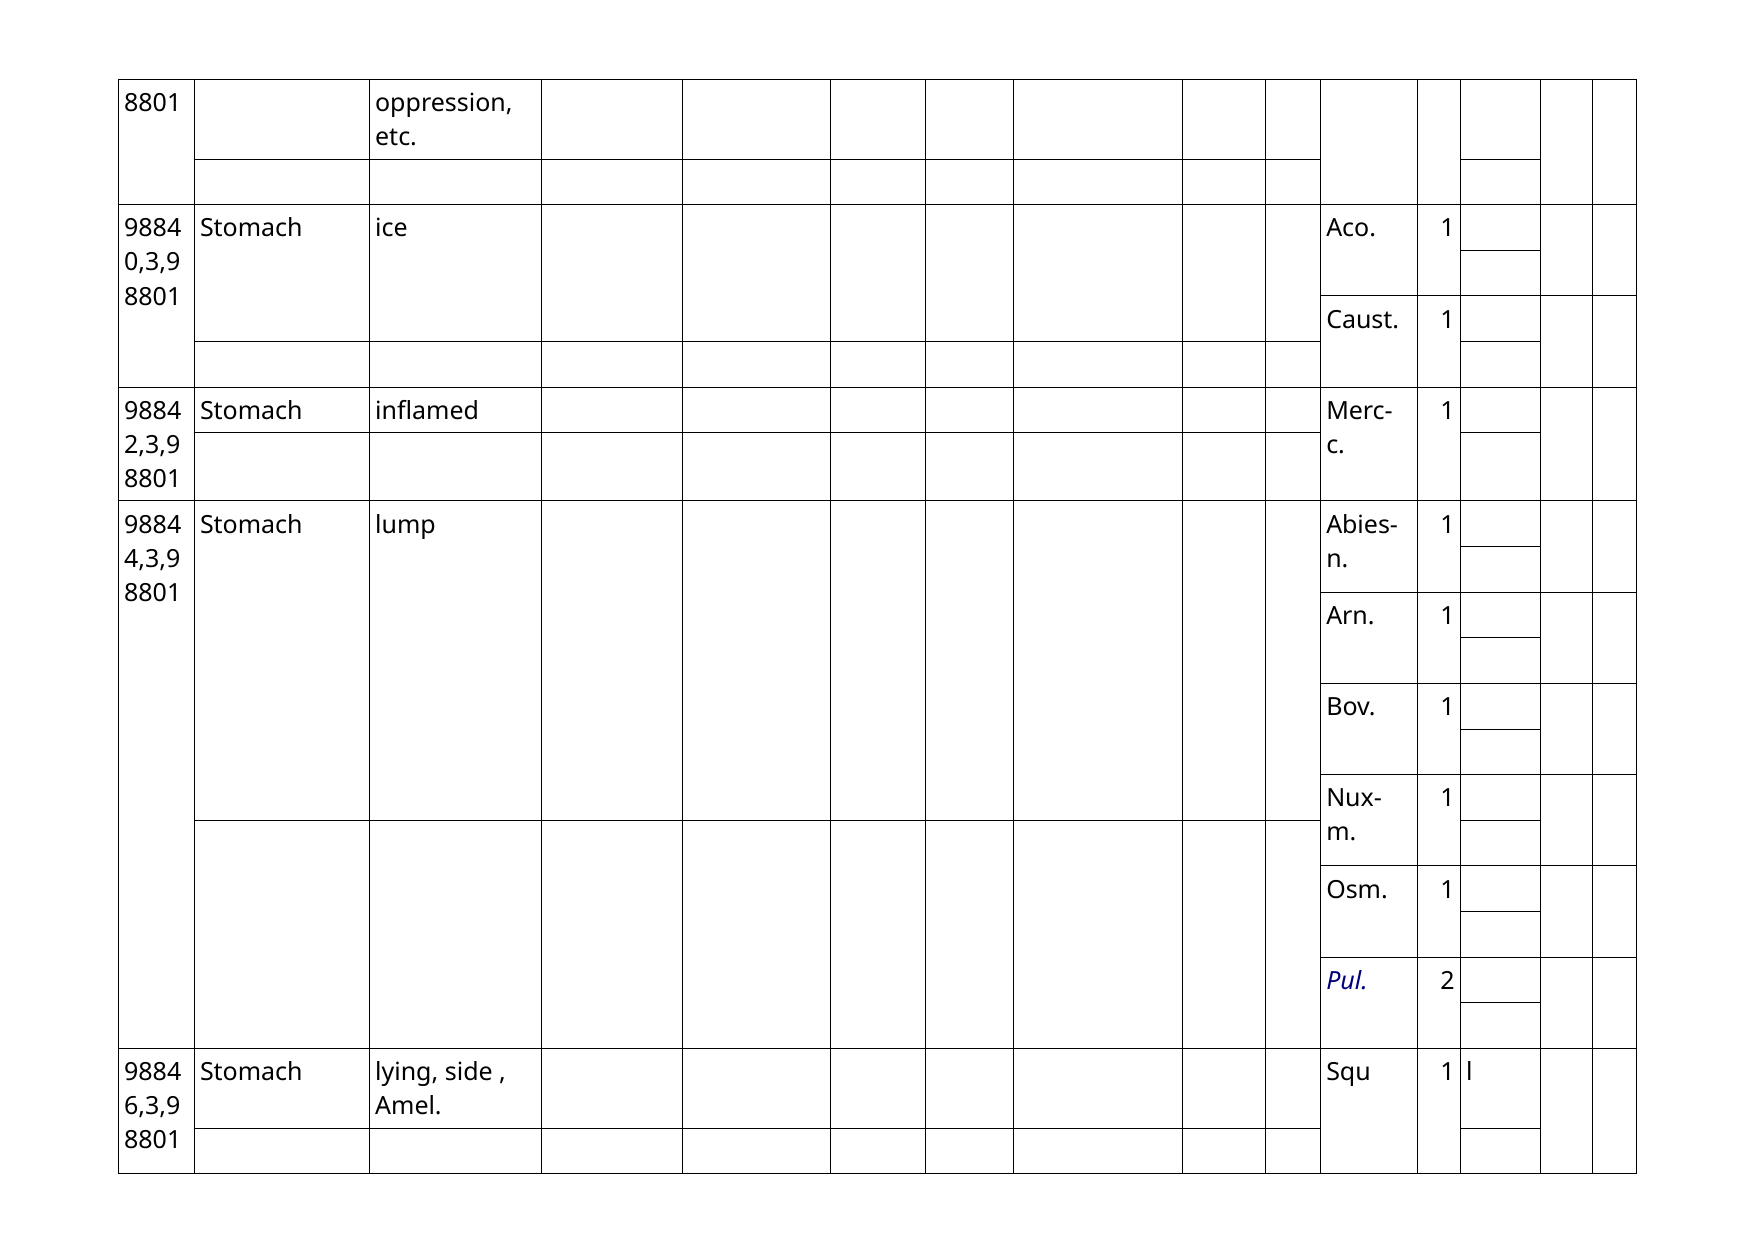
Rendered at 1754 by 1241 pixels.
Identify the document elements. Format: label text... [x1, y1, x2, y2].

table_cell [1266, 160, 1320, 204]
table_cell 2 [1418, 958, 1460, 1048]
table_cell [542, 388, 682, 432]
table_cell [1593, 388, 1636, 500]
table_cell [683, 1049, 830, 1128]
table_cell [1593, 958, 1636, 1048]
table_cell 1 [1418, 205, 1460, 295]
table_cell Osm. [1321, 866, 1417, 957]
table_cell 98842,3,98801 [119, 388, 194, 500]
table_cell [683, 80, 830, 158]
table_cell [1183, 501, 1265, 820]
table_cell [1541, 388, 1592, 500]
table_cell [926, 80, 1013, 158]
table_cell [1461, 1129, 1540, 1173]
table_cell [1461, 958, 1540, 1002]
table_cell [926, 501, 1013, 820]
table_cell [1183, 205, 1265, 341]
table_cell Merc-c. [1321, 388, 1417, 500]
table_cell [1321, 80, 1417, 204]
table_cell [1183, 821, 1265, 1048]
table_cell [831, 821, 925, 1048]
table_cell [542, 433, 682, 500]
table_cell 98840,3,98801 [119, 205, 194, 387]
table_cell [1461, 433, 1540, 500]
table_cell [1593, 80, 1636, 204]
table_cell [1461, 1003, 1540, 1048]
table_cell [1266, 821, 1320, 1048]
table_cell lump [370, 501, 541, 820]
table_cell [926, 1129, 1013, 1173]
table_cell [542, 1129, 682, 1173]
table_cell 98846,3,98801 [119, 1049, 194, 1173]
table_cell [1266, 80, 1320, 158]
table_cell [1461, 342, 1540, 387]
table_cell oppression, etc. [370, 80, 541, 158]
table_cell [1541, 1049, 1592, 1173]
table_cell [683, 433, 830, 500]
table_cell [831, 1049, 925, 1128]
table_cell [1183, 342, 1265, 387]
table_cell [1593, 775, 1636, 865]
table_cell [542, 80, 682, 158]
table_cell [1461, 80, 1540, 158]
table_cell [1461, 775, 1540, 820]
table_cell [683, 821, 830, 1048]
table_cell l [1461, 1049, 1540, 1128]
table_cell [1541, 958, 1592, 1048]
table_cell [370, 160, 541, 204]
table_cell [1266, 433, 1320, 500]
table_cell [1183, 388, 1265, 432]
table_cell [1266, 342, 1320, 387]
table_cell [926, 160, 1013, 204]
table_cell [683, 388, 830, 432]
table_cell [370, 821, 541, 1048]
table_cell 1 [1418, 684, 1460, 774]
table_cell [683, 1129, 830, 1173]
table_cell [1266, 205, 1320, 341]
table_cell [831, 388, 925, 432]
table_cell [831, 501, 925, 820]
table_cell [926, 1049, 1013, 1128]
table_cell [1266, 501, 1320, 820]
table_cell [195, 80, 369, 158]
table_cell inflamed [370, 388, 541, 432]
table_cell [1461, 593, 1540, 637]
table_cell [1461, 160, 1540, 204]
table_cell [1266, 1129, 1320, 1173]
table_cell [542, 342, 682, 387]
table_cell Stomach [195, 501, 369, 820]
table_cell [195, 342, 369, 387]
table_cell [1461, 296, 1540, 341]
table_cell 1 [1418, 388, 1460, 500]
table_cell [1541, 296, 1592, 387]
table_cell [1183, 1049, 1265, 1128]
table_cell [1418, 80, 1460, 204]
table_cell Stomach [195, 205, 369, 341]
table_cell [831, 433, 925, 500]
table_cell [542, 205, 682, 341]
table_cell lying, side , Amel. [370, 1049, 541, 1128]
table_cell [683, 501, 830, 820]
table_cell [1014, 80, 1182, 158]
table_cell [1593, 205, 1636, 295]
table_cell 98844,3,98801 [119, 501, 194, 1048]
table_cell [1183, 433, 1265, 500]
table_cell 1 [1418, 866, 1460, 957]
table_cell [542, 1049, 682, 1128]
table_cell [926, 205, 1013, 341]
table_cell [1461, 730, 1540, 774]
table_cell [1014, 388, 1182, 432]
table_cell [1014, 205, 1182, 341]
table_cell Stomach [195, 388, 369, 432]
table_cell [1014, 821, 1182, 1048]
table_cell [683, 160, 830, 204]
table_cell [1183, 160, 1265, 204]
table_cell [542, 821, 682, 1048]
table_cell [1541, 501, 1592, 592]
table_cell [1461, 251, 1540, 295]
table_cell [683, 342, 830, 387]
table_cell [1541, 684, 1592, 774]
table_cell [831, 205, 925, 341]
table_cell [1266, 1049, 1320, 1128]
table_cell [1461, 684, 1540, 728]
table_cell [195, 160, 369, 204]
table_cell [1014, 1049, 1182, 1128]
table_cell [831, 342, 925, 387]
table_cell Nux-m. [1321, 775, 1417, 865]
table_cell Bov. [1321, 684, 1417, 774]
table_cell 1 [1418, 501, 1460, 592]
table_cell [1593, 593, 1636, 683]
table_cell [1014, 501, 1182, 820]
table_cell [1461, 821, 1540, 865]
table_cell [1541, 775, 1592, 865]
table_cell [1183, 1129, 1265, 1173]
table_cell [1461, 547, 1540, 592]
table_cell 8801 [119, 80, 194, 204]
table_cell [1593, 684, 1636, 774]
table_cell [683, 205, 830, 341]
table_cell [1541, 80, 1592, 204]
table_cell [1461, 205, 1540, 250]
table_cell [370, 342, 541, 387]
table_cell Pul. [1321, 958, 1417, 1048]
table_cell [1266, 388, 1320, 432]
table_cell [1014, 342, 1182, 387]
table_cell [1461, 638, 1540, 683]
table_cell [926, 821, 1013, 1048]
table_cell [1014, 433, 1182, 500]
table_cell Arn. [1321, 593, 1417, 683]
table_cell [195, 1129, 369, 1173]
table_cell Stomach [195, 1049, 369, 1128]
table_cell [926, 433, 1013, 500]
table_cell [1014, 1129, 1182, 1173]
table_cell [1014, 160, 1182, 204]
table_cell [1593, 501, 1636, 592]
table_cell [1593, 296, 1636, 387]
table_cell 1 [1418, 593, 1460, 683]
table_cell [926, 342, 1013, 387]
table_cell Squ [1321, 1049, 1417, 1173]
table_cell [370, 433, 541, 500]
table_cell [1461, 501, 1540, 546]
table_cell [1541, 866, 1592, 957]
table_cell [831, 160, 925, 204]
table_cell [542, 160, 682, 204]
table_cell [1593, 1049, 1636, 1173]
table_cell [1461, 866, 1540, 911]
table_cell [370, 1129, 541, 1173]
table_cell [831, 1129, 925, 1173]
table_cell [195, 821, 369, 1048]
table_cell [926, 388, 1013, 432]
table_cell ice [370, 205, 541, 341]
table_cell [542, 501, 682, 820]
table_cell [831, 80, 925, 158]
table_cell [1541, 593, 1592, 683]
table_cell 1 [1418, 1049, 1460, 1173]
table_cell [1541, 205, 1592, 295]
table_cell 1 [1418, 775, 1460, 865]
table_cell Abies-n. [1321, 501, 1417, 592]
table_cell 1 [1418, 296, 1460, 387]
table_cell [1461, 912, 1540, 957]
table_cell [195, 433, 369, 500]
table_cell [1593, 866, 1636, 957]
table_cell Caust. [1321, 296, 1417, 387]
table_cell [1461, 388, 1540, 432]
table_cell Aco. [1321, 205, 1417, 295]
table_cell [1183, 80, 1265, 158]
